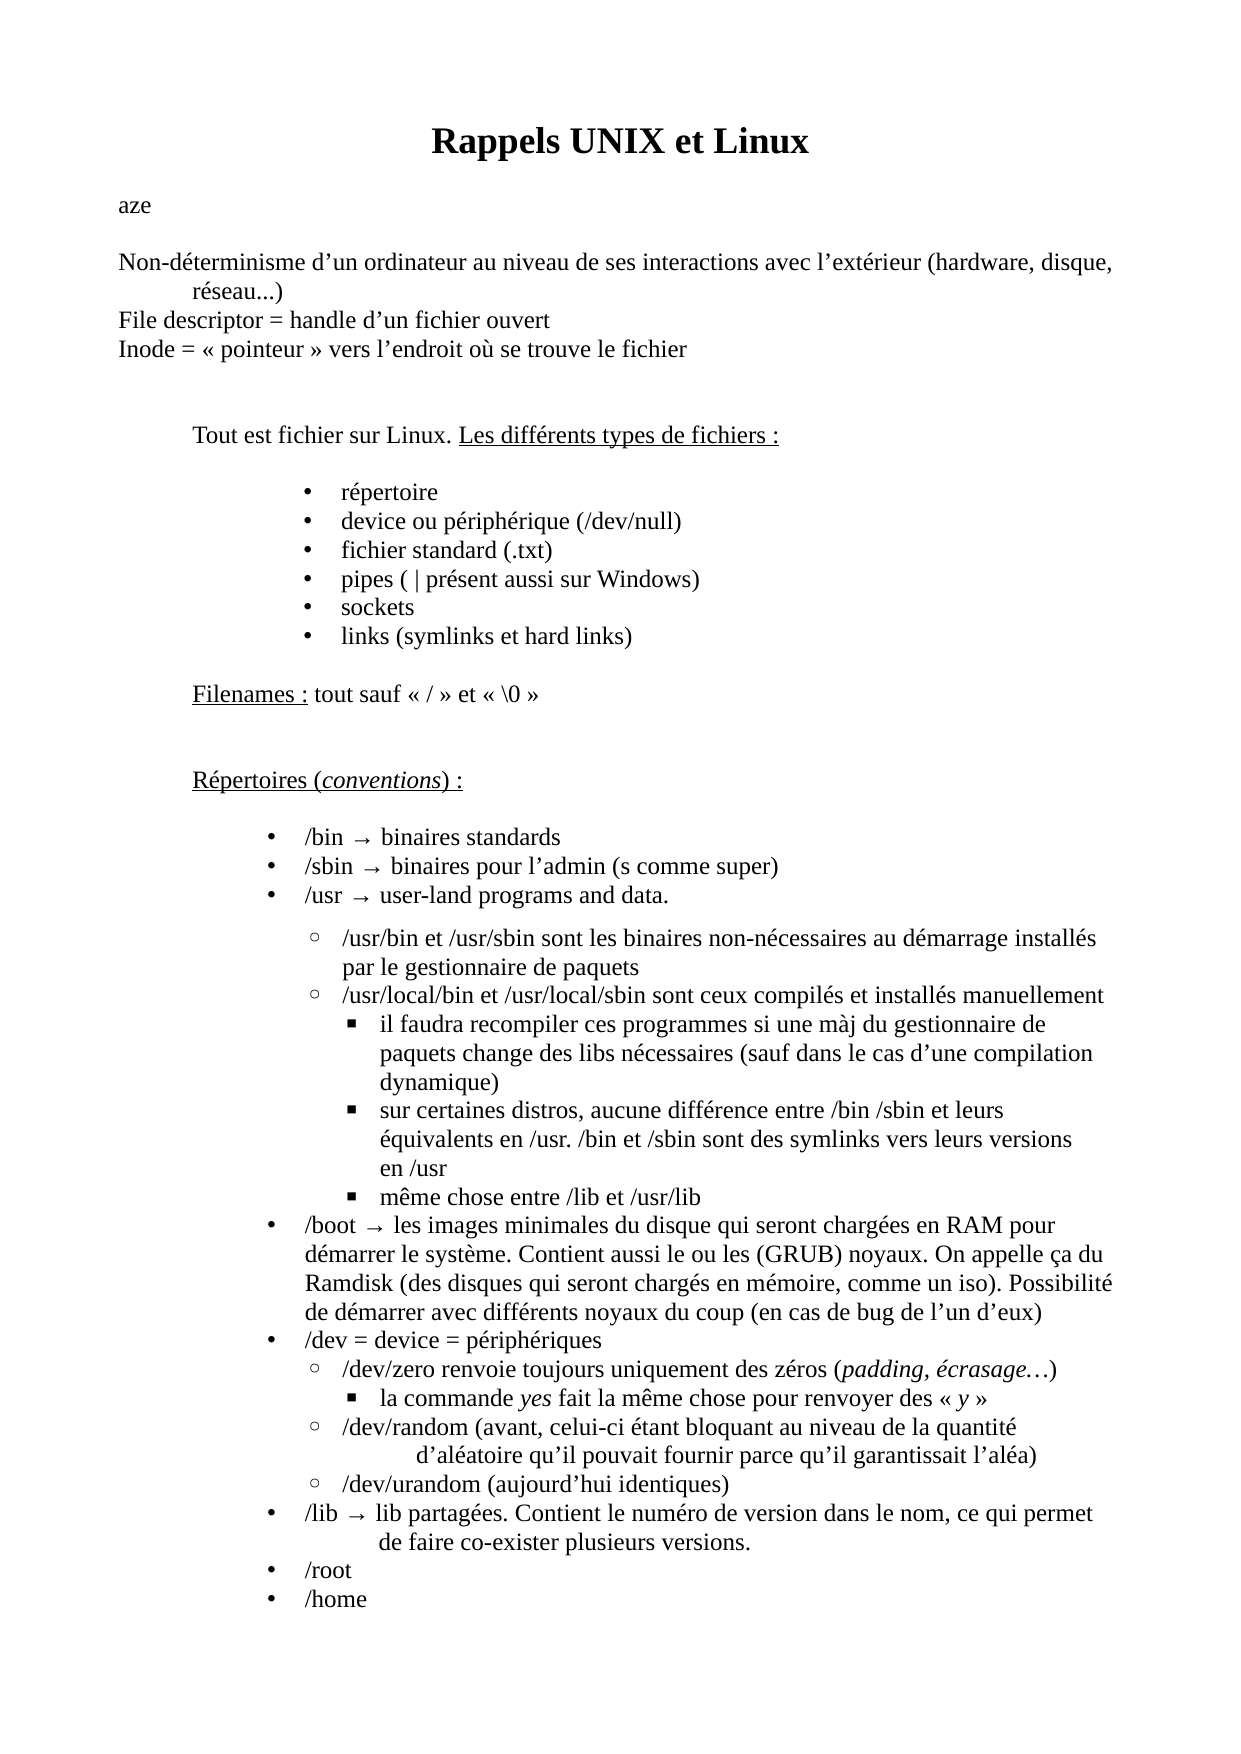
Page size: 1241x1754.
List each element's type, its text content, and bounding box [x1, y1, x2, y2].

list /usr → user-land programs and data. [267, 880, 1122, 909]
list même chose entre /lib et /usr/lib [342, 1182, 1122, 1211]
text aze [118, 190, 1122, 219]
text Inode = « pointeur » vers l’endroit où se trouve le fichier [118, 334, 1122, 362]
list /dev/random (avant, celui-ci étant bloquant au niveau de la quantité d’aléatoire qu’il pouvait fournir parce qu’il garantissait l’aléa) [304, 1412, 1122, 1469]
text Répertoires (conventions) : [118, 765, 1122, 794]
list répertoire [303, 477, 1122, 506]
text Non-déterminisme d’un ordinateur au niveau de ses interactions avec l’extérieur (hardware, disque, réseau...) [118, 247, 1122, 305]
list /usr/local/bin et /usr/local/sbin sont ceux compilés et installés manuellement [304, 981, 1122, 1009]
list la commande yes fait la même chose pour renvoyer des « y » [342, 1383, 1122, 1412]
list /boot → les images minimales du disque qui seront chargées en RAM pour démarrer le système. Contient aussi le ou les (GRUB) noyaux. On appelle ça du Ramdisk (des disques qui seront chargés en mémoire, comme un iso). Possibilité de démarrer avec différents noyaux du coup (en cas de bug de l’un d’eux) [267, 1211, 1122, 1326]
list fichier standard (.txt) [303, 535, 1122, 564]
list pipes ( | présent aussi sur Windows) [303, 564, 1122, 592]
list device ou périphérique (/dev/null) [303, 506, 1122, 535]
list /dev/zero renvoie toujours uniquement des zéros (padding, écrasage…) [304, 1354, 1122, 1383]
list /usr/bin et /usr/sbin sont les binaires non-nécessaires au démarrage installés par le gestionnaire de paquets [304, 923, 1122, 981]
list sockets [303, 592, 1122, 621]
list sur certaines distros, aucune différence entre /bin /sbin et leurs équivalents en /usr. /bin et /sbin sont des symlinks vers leurs versions en /usr [342, 1096, 1122, 1182]
text Filenames : tout sauf « / » et « \0 » [118, 679, 1122, 707]
list il faudra recompiler ces programmes si une màj du gestionnaire de paquets change des libs nécessaires (sauf dans le cas d’une compilation dynamique) [342, 1009, 1122, 1096]
text Rappels UNIX et Linux [118, 118, 1122, 161]
text Tout est fichier sur Linux. Les différents types de fichiers : [118, 420, 1122, 449]
list /sbin → binaires pour l’admin (s comme super) [267, 851, 1122, 880]
text File descriptor = handle d’un fichier ouvert [118, 305, 1122, 334]
list /lib → lib partagées. Contient le numéro de version dans le nom, ce qui permet de faire co-exister plusieurs versions. [267, 1498, 1122, 1556]
list /home [267, 1584, 1122, 1613]
list /bin → binaires standards [267, 822, 1122, 851]
list /root [267, 1556, 1122, 1584]
list /dev = device = périphériques [267, 1326, 1122, 1354]
list /dev/urandom (aujourd’hui identiques) [304, 1469, 1122, 1498]
list links (symlinks et hard links) [303, 621, 1122, 650]
